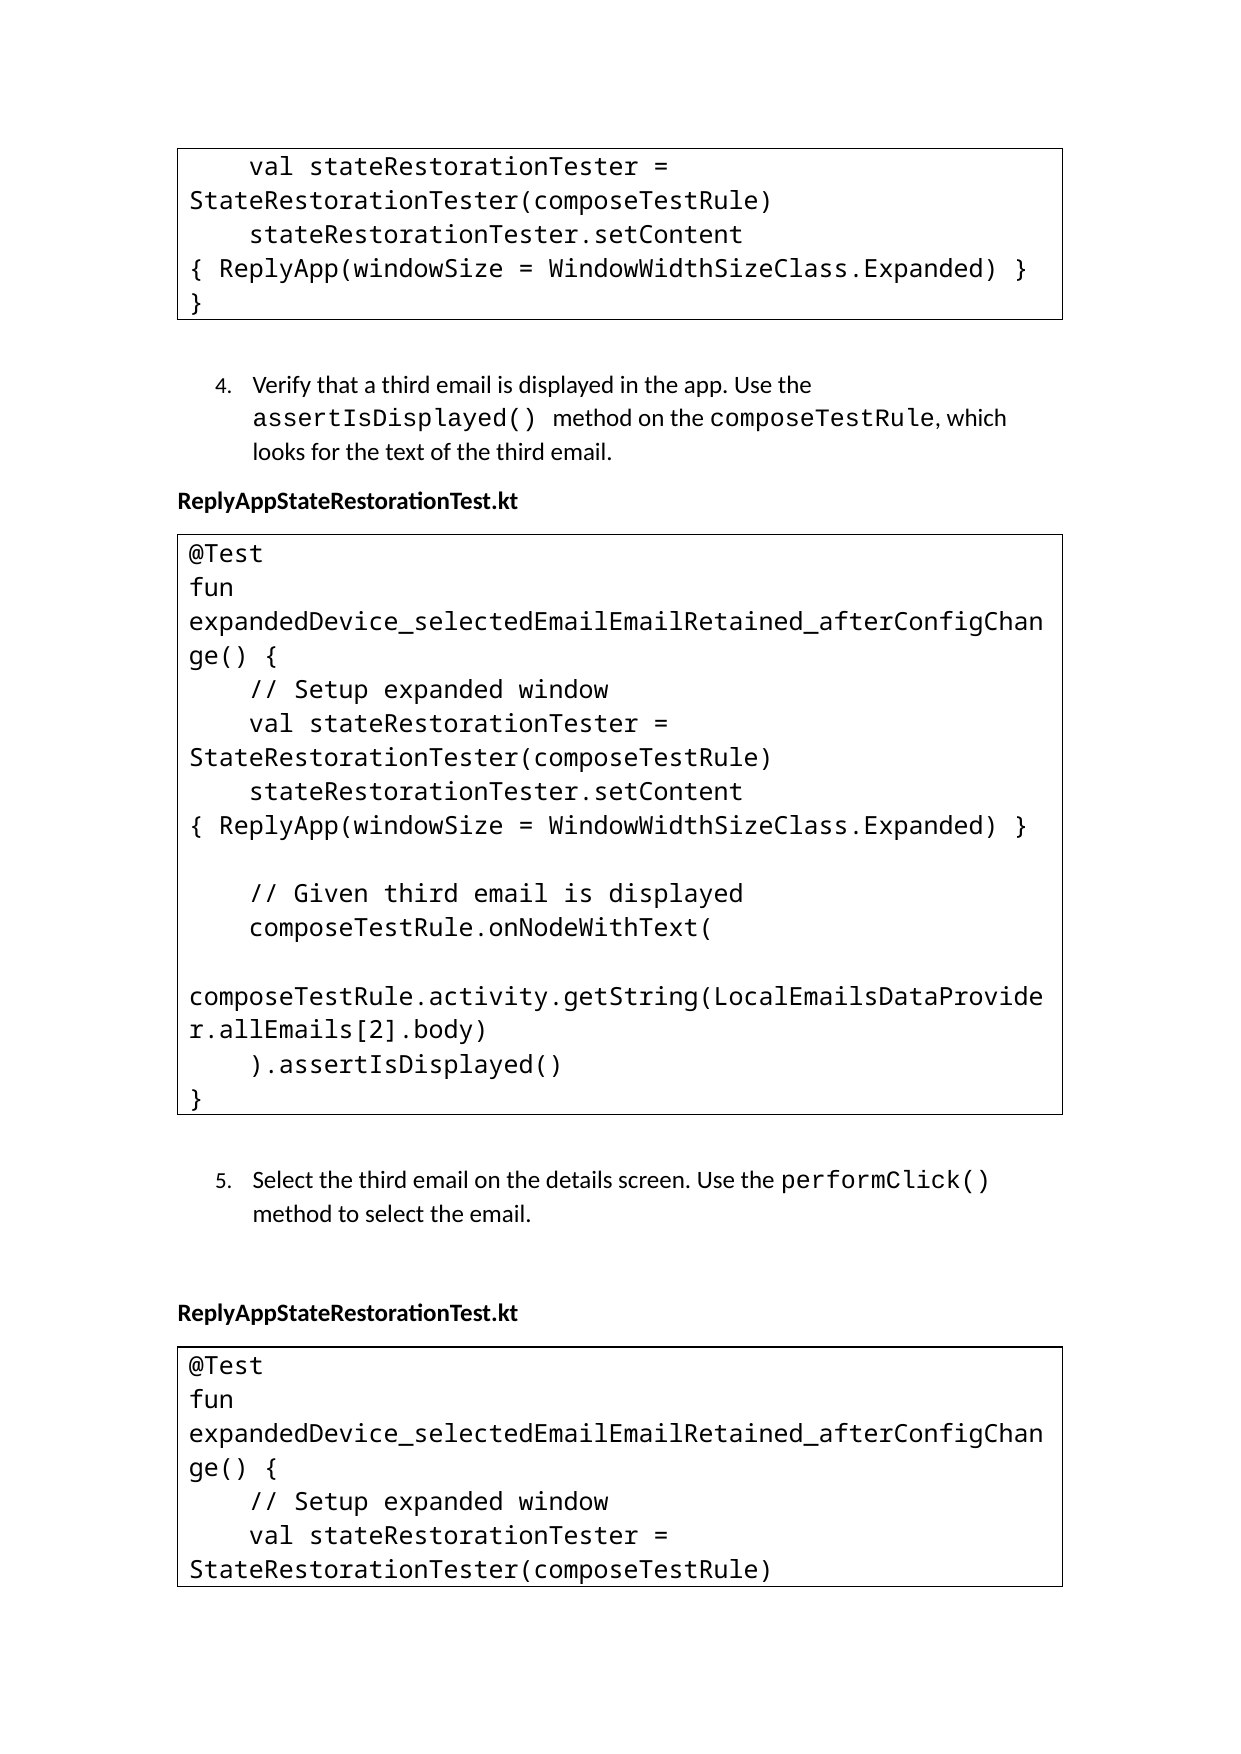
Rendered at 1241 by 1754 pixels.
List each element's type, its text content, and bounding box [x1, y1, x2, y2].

text ReplyAppStateRestorationTest.kt [177, 1297, 1063, 1328]
text ReplyAppStateRestorationTest.kt [177, 485, 1063, 516]
table_header @Test fun expandedDevice_selectedEmailEmailRetained_afterConfigChange() { // Setup expanded window val stateRestorationTester = StateRestorationTester(composeTestRule) [178, 1348, 1062, 1586]
list Select the third email on the details screen. Use the performClick() method to select the email. [215, 1165, 1063, 1229]
list Verify that a third email is displayed in the app. Use the assertIsDisplayed() method on the composeTestRule, which looks for the text of the third email. [215, 369, 1063, 466]
table_header @Test fun expandedDevice_selectedEmailEmailRetained_afterConfigChange() { // Setup expanded window val stateRestorationTester = StateRestorationTester(composeTestRule) stateRestorationTester.setContent { ReplyApp(windowSize = WindowWidthSizeClass.Expanded) } // Given third email is displayed composeTestRule.onNodeWithText( composeTestRule.activity.getString(LocalEmailsDataProvider.allEmails[2].body) ).assertIsDisplayed() } [178, 535, 1062, 1114]
table_header val stateRestorationTester = StateRestorationTester(composeTestRule) stateRestorationTester.setContent { ReplyApp(windowSize = WindowWidthSizeClass.Expanded) } } [178, 149, 1062, 319]
